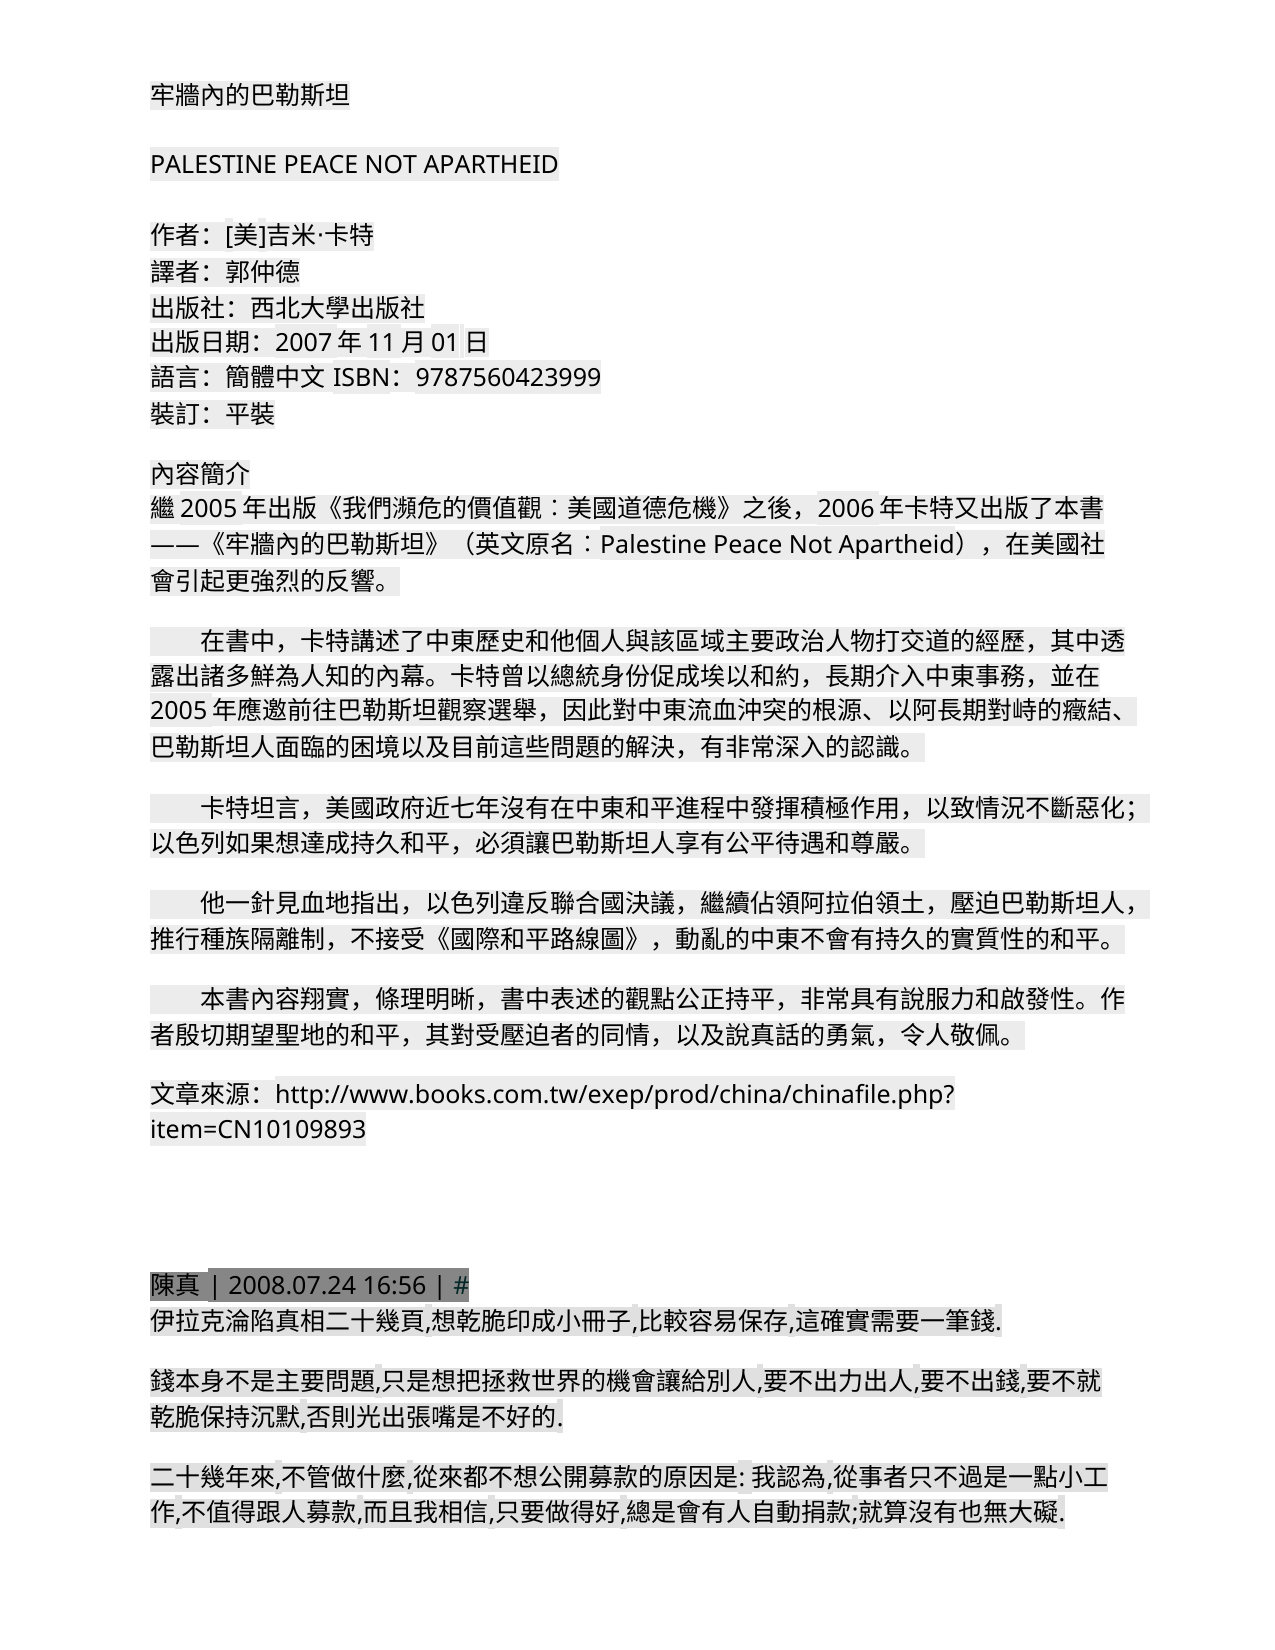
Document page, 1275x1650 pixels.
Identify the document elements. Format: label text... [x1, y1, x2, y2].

text 錢本身不是主要問題,只是想把拯救世界的機會讓給別人,要不出力出人,要不出錢,要不就乾脆保持沉默,否則光出張嘴是不好的. [150, 1362, 1125, 1433]
text 牢牆內的巴勒斯坦 PALESTINE PEACE NOT APARTHEID 作者：[美]吉米‧卡特 譯者：郭仲德 出版社：西北大學出版社 出版日期：2007年11月01日 語言：簡體中文 ISBN：9787560423999 裝訂：平裝 [150, 75, 1125, 429]
text 文章來源：http://www.books.com.tw/exep/prod/china/chinafile.php?item=CN10109893 [150, 1075, 1125, 1146]
text 本書內容翔實，條理明晰，書中表述的觀點公正持平，非常具有說服力和啟發性。作者殷切期望聖地的和平，其對受壓迫者的同情，以及說真話的勇氣，令人敬佩。 [150, 979, 1125, 1050]
text 在書中，卡特講述了中東歷史和他個人與該區域主要政治人物打交道的經歷，其中透露出諸多鮮為人知的內幕。卡特曾以總統身份促成埃以和約，長期介入中東事務，並在2005年應邀前往巴勒斯坦觀察選舉，因此對中東流血沖突的根源、以阿長期對峙的癥結、巴勒斯坦人面臨的困境以及目前這些問題的解決，有非常深入的認識。 [150, 621, 1125, 762]
text 伊拉克淪陷真相二十幾頁,想乾脆印成小冊子,比較容易保存,這確實需要一筆錢. [150, 1302, 1125, 1337]
text 卡特坦言，美國政府近七年沒有在中東和平進程中發揮積極作用，以致情況不斷惡化；以色列如果想達成持久和平，必須讓巴勒斯坦人享有公平待遇和尊嚴。 [150, 787, 1125, 858]
text 他一針見血地指出，以色列違反聯合國決議，繼續佔領阿拉伯領土，壓迫巴勒斯坦人，推行種族隔離制，不接受《國際和平路線圖》，動亂的中東不會有持久的實質性的和平。 [150, 883, 1125, 954]
text 陳真 | 2008.07.24 16:56 | # [150, 1267, 1125, 1302]
text 內容簡介 繼2005年出版《我們瀕危的價值觀︰美國道德危機》之後，2006年卡特又出版了本書——《牢牆內的巴勒斯坦》（英文原名︰Palestine Peace Not Apartheid），在美國社會引起更強烈的反響。 [150, 454, 1125, 596]
text 二十幾年來,不管做什麼,從來都不想公開募款的原因是: 我認為,從事者只不過是一點小工作,不值得跟人募款,而且我相信,只要做得好,總是會有人自動捐款;就算沒有也無大礙. [150, 1458, 1125, 1529]
